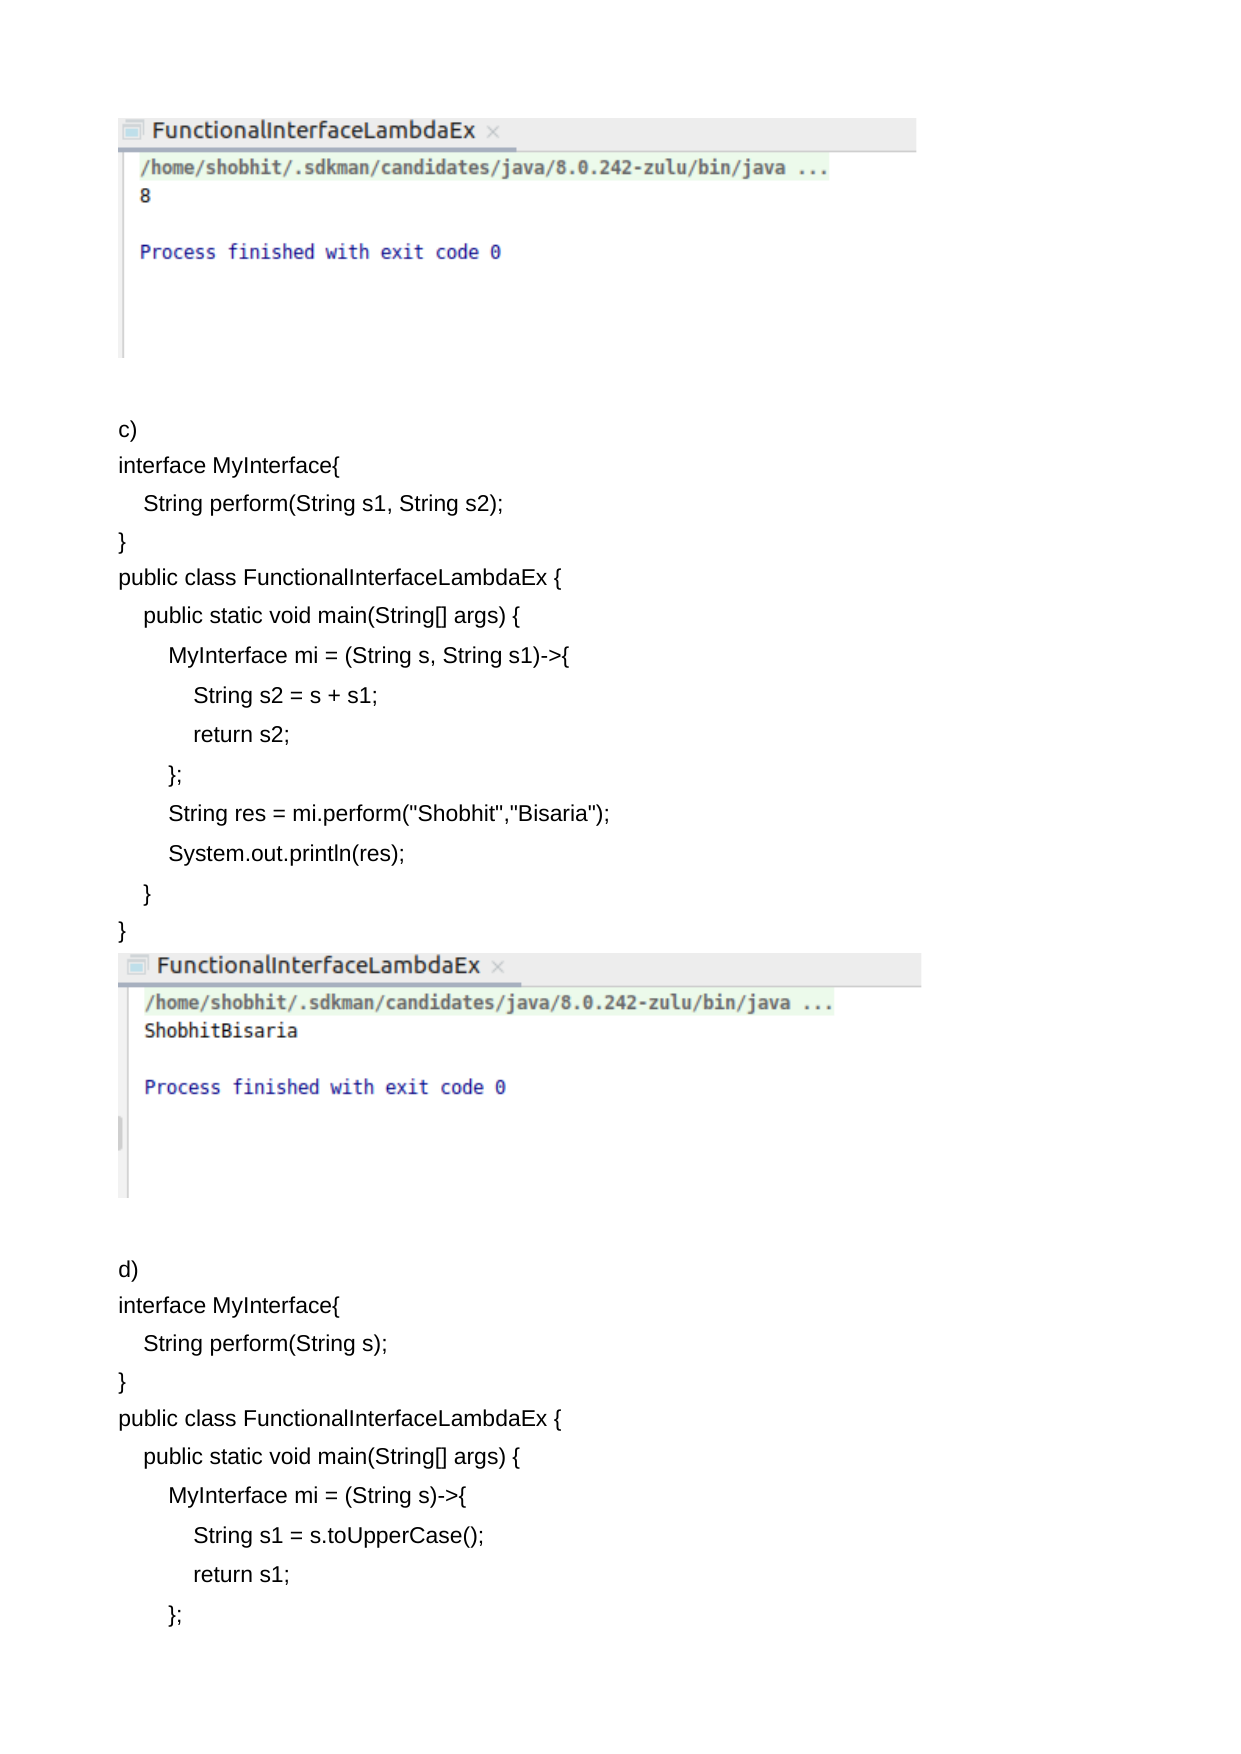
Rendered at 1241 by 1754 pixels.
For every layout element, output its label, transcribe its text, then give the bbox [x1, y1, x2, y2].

text } [118, 917, 1122, 944]
text public class FunctionalInterfaceLambdaEx { [118, 564, 1122, 591]
text return s1; [118, 1559, 1122, 1588]
text String perform(String s); [118, 1328, 1122, 1357]
text } [118, 1368, 1122, 1394]
picture [118, 953, 922, 1198]
text } [118, 878, 1122, 906]
text d) [118, 1256, 1122, 1282]
text public static void main(String[] args) { [118, 1441, 1122, 1469]
text public static void main(String[] args) { [118, 601, 1122, 629]
text System.out.println(res); [118, 838, 1122, 867]
text String perform(String s1, String s2); [118, 488, 1122, 517]
text String s2 = s + s1; [118, 680, 1122, 708]
picture [118, 118, 917, 358]
text }; [118, 759, 1122, 788]
text public class FunctionalInterfaceLambdaEx { [118, 1404, 1122, 1431]
text interface MyInterface{ [118, 1292, 1122, 1318]
text c) [118, 416, 1122, 442]
text MyInterface mi = (String s, String s1)->{ [118, 640, 1122, 669]
text interface MyInterface{ [118, 452, 1122, 478]
text String res = mi.perform("Shobhit","Bisaria"); [118, 798, 1122, 827]
text return s2; [118, 719, 1122, 748]
text String s1 = s.toUpperCase(); [118, 1520, 1122, 1549]
text } [118, 528, 1122, 554]
text }; [118, 1599, 1122, 1628]
text MyInterface mi = (String s)->{ [118, 1480, 1122, 1509]
